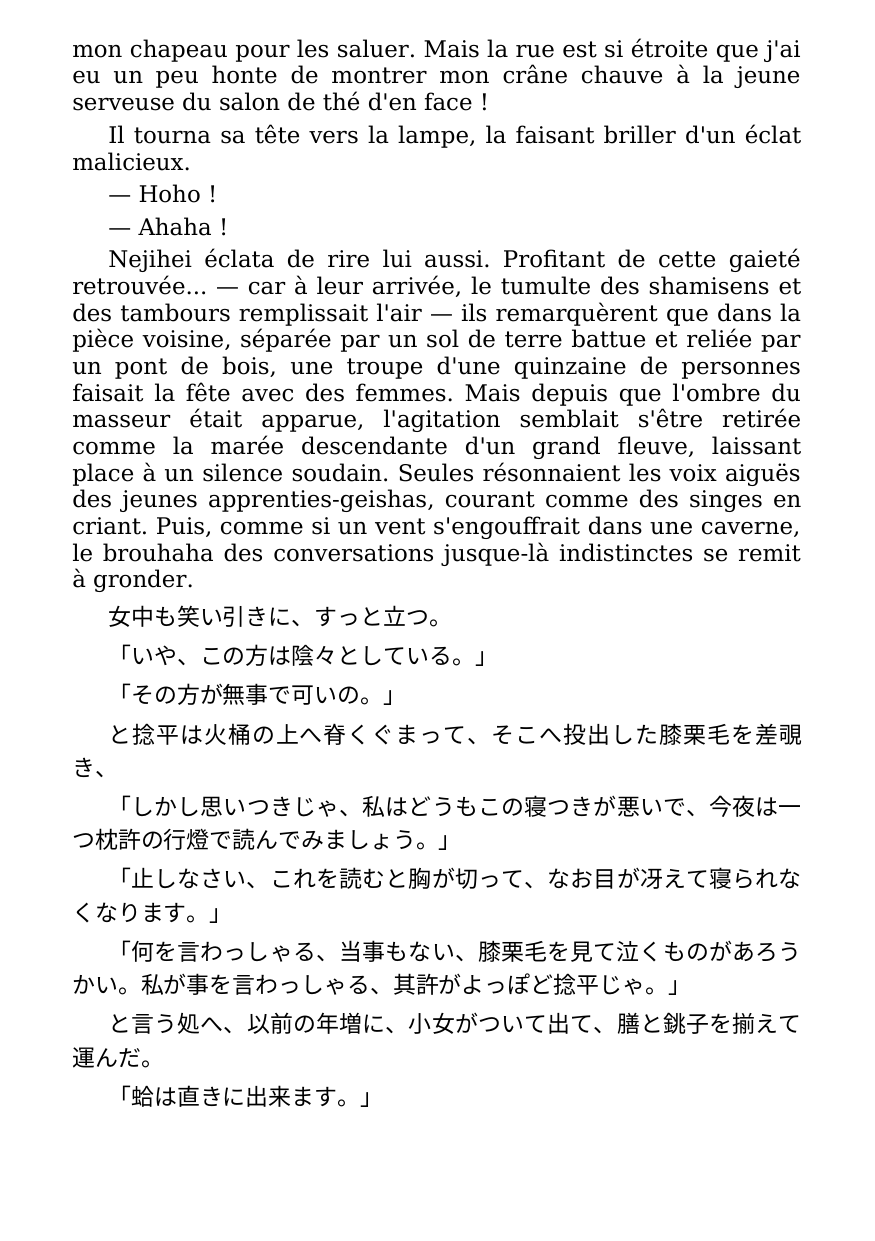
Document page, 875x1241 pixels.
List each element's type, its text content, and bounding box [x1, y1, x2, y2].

text 「何を言わっしゃる、当事もない、膝栗毛を見て泣くものがあろうかい。私が事を言わっしゃる、其許がよっぽど捻平じゃ。」 [72, 934, 802, 1000]
text — Ahaha ! [72, 214, 802, 241]
text 「止しなさい、これを読むと胸が切って、なお目が冴えて寝られなくなります。」 [72, 861, 802, 928]
text 「その方が無事で可いの。」 [72, 677, 802, 711]
text Il tourna sa tête vers la lampe, la faisant briller d'un éclat malicieux. [72, 122, 802, 175]
text Nejihei éclata de rire lui aussi. Profitant de cette gaieté retrouvée... — car à leur arrivée, le tumulte des shamisens et des tambours remplissait l'air — ils remarquèrent que dans la pièce voisine, séparée par un sol de terre battue et reliée par un pont de bois, une troupe d'une quinzaine de personnes faisait la fête avec des femmes. Mais depuis que l'ombre du masseur était apparue, l'agitation semblait s'être retirée comme la marée descendante d'un grand fleuve, laissant place à un silence soudain. Seules résonnaient les voix aiguës des jeunes apprenties-geishas, courant comme des singes en criant. Puis, comme si un vent s'engouffrait dans une caverne, le brouhaha des conversations jusque-là indistinctes se remit à gronder. [72, 246, 802, 593]
text mon chapeau pour les saluer. Mais la rue est si étroite que j'ai eu un peu honte de montrer mon crâne chauve à la jeune serveuse du salon de thé d'en face ! [72, 36, 802, 116]
text と言う処へ、以前の年増に、小女がついて出て、膳と銚子を揃えて運んだ。 [72, 1006, 802, 1073]
text 「いや、この方は陰々としている。」 [72, 638, 802, 671]
text 女中も笑い引きに、すっと立つ。 [72, 599, 802, 632]
text 「しかし思いつきじゃ、私はどうもこの寝つきが悪いで、今夜は一つ枕許の行燈で読んでみましょう。」 [72, 789, 802, 855]
text — Hoho ! [72, 181, 802, 208]
text 「蛤は直きに出来ます。」 [72, 1078, 802, 1112]
text と捻平は火桶の上へ脊くぐまって、そこへ投出した膝栗毛を差覗き、 [72, 717, 802, 783]
